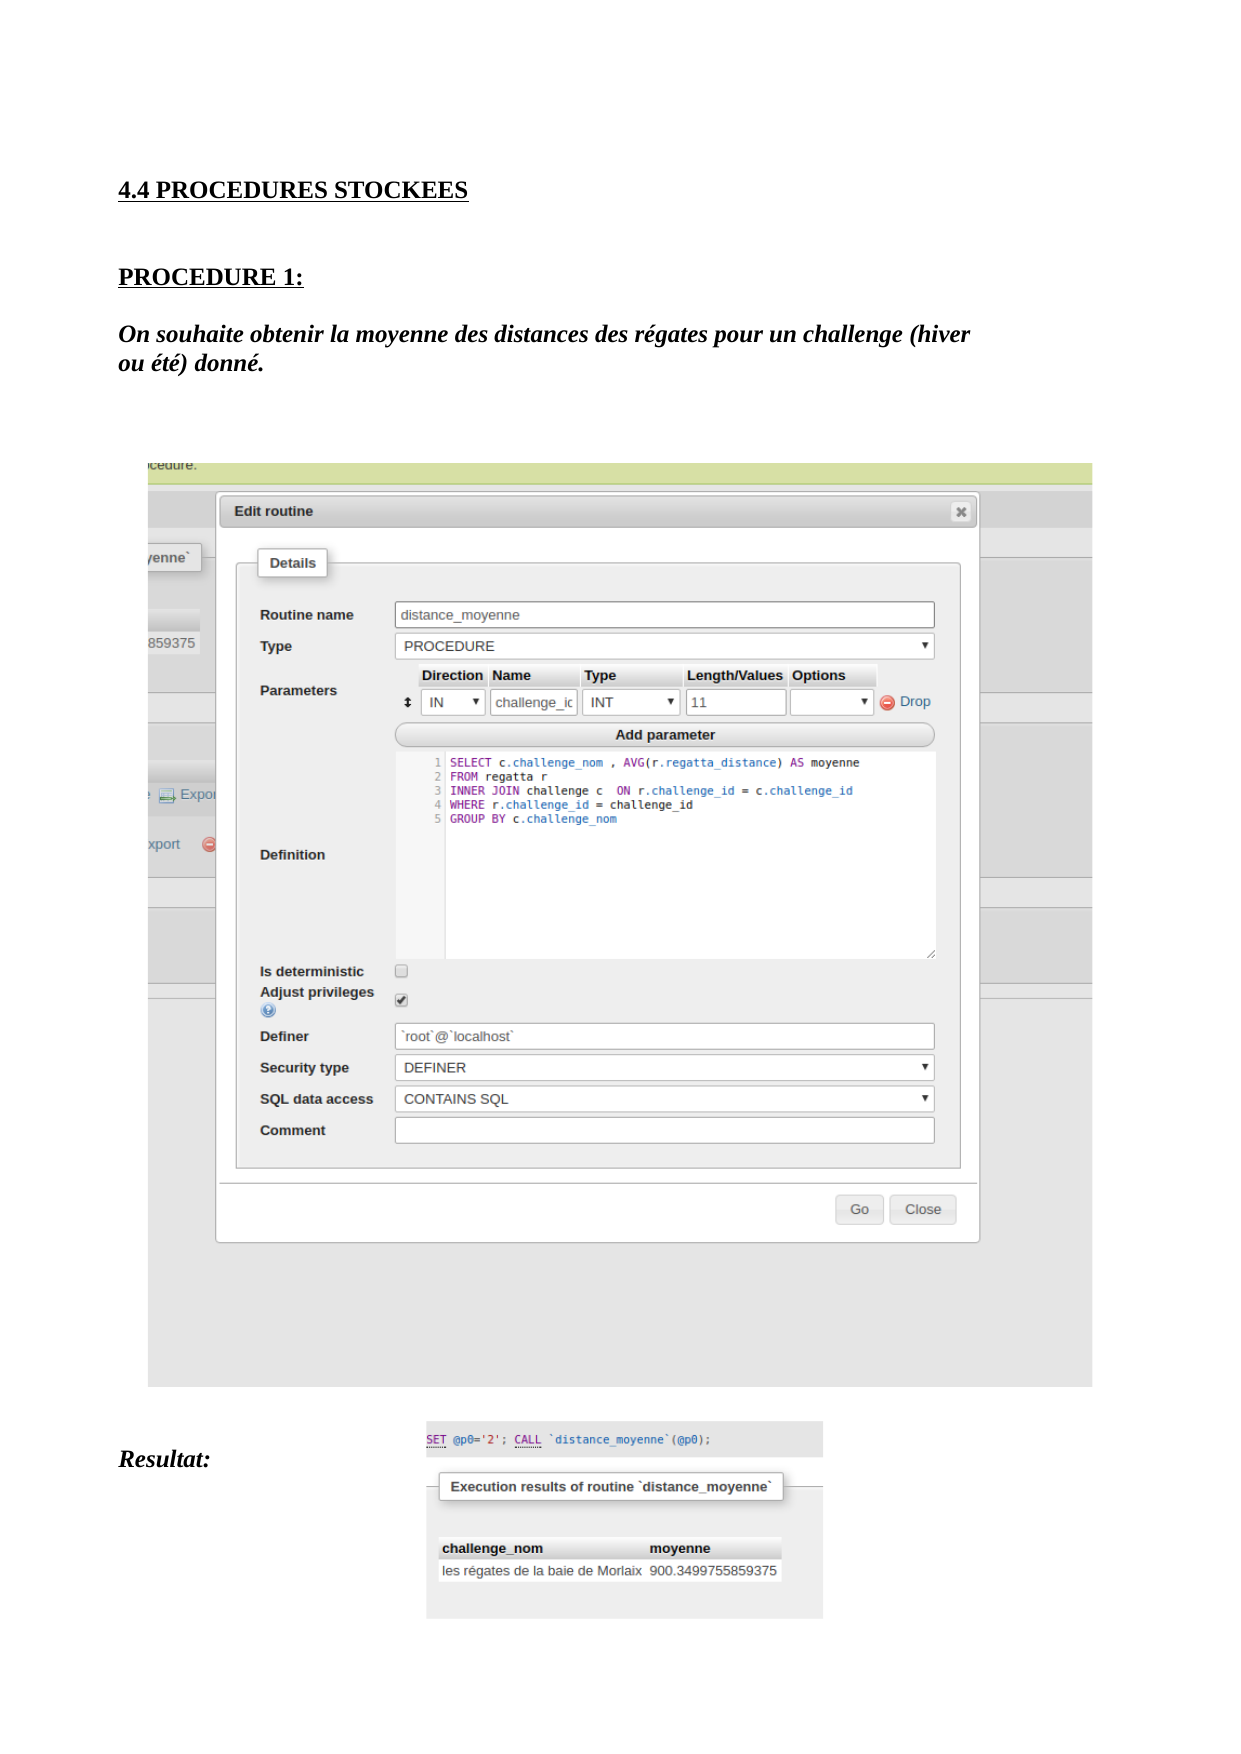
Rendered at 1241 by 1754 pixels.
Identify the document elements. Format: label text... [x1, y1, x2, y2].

text On souhaite obtenir la moyenne des distances des régates pour un challenge (hiver [118, 319, 1122, 348]
text PROCEDURE 1: [118, 262, 1122, 291]
picture [426, 1418, 824, 1619]
text ou été) donné. [118, 348, 1122, 377]
text 4.4 PROCEDURES STOCKEES [118, 176, 1122, 204]
text Resultat: [118, 1444, 426, 1473]
picture [147, 463, 1093, 1387]
text [824, 1444, 1122, 1473]
